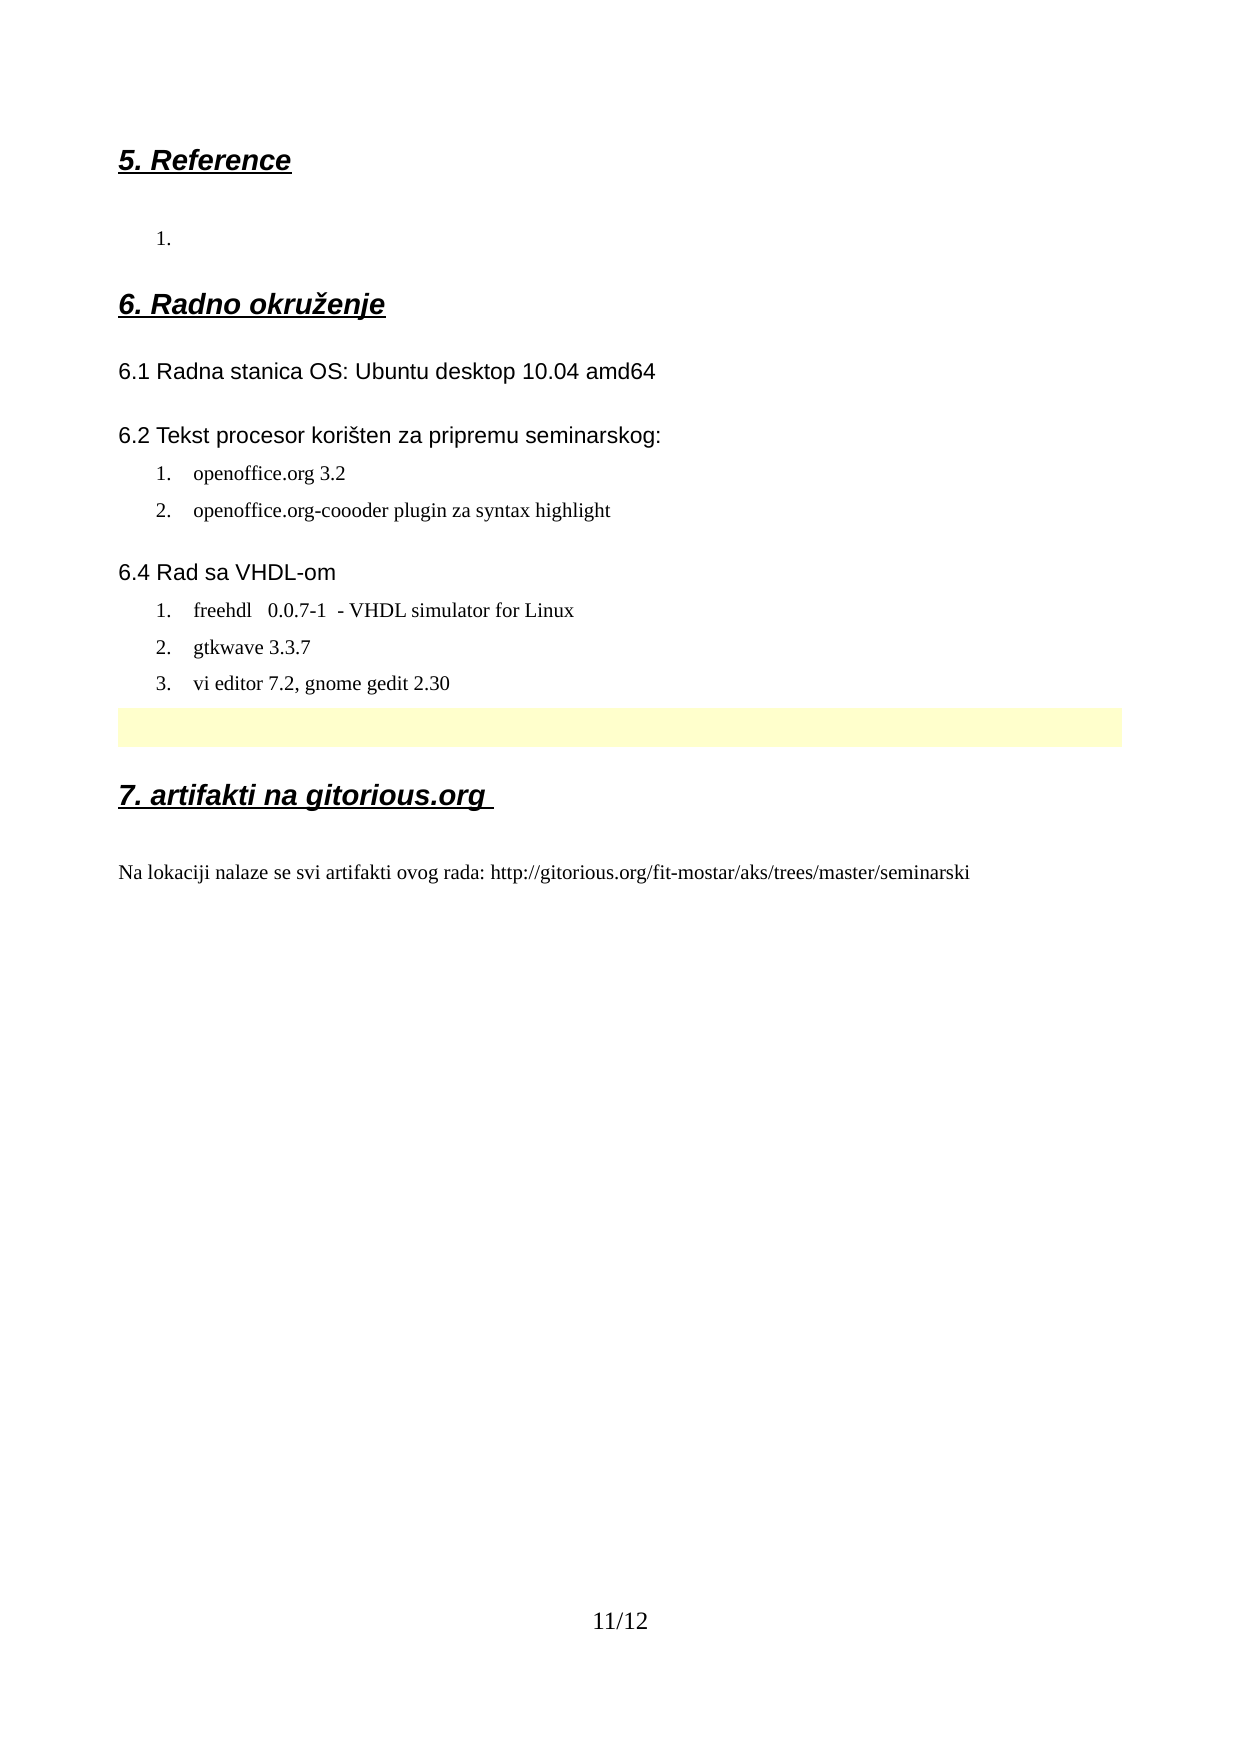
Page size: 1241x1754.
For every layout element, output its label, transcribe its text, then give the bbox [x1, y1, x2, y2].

list openoffice.org-coooder plugin za syntax highlight [156, 498, 1122, 522]
subtitle 6. Radno okruženje [118, 287, 1122, 321]
list gtkwave 3.3.7 [156, 634, 1122, 659]
subtitle 6.1 Radna stanica OS: Ubuntu desktop 10.04 amd64 [118, 358, 1122, 385]
subtitle 6.2 Tekst procesor korišten za pripremu seminarskog: [118, 422, 1122, 448]
subtitle 7. artifakti na gitorious.org [118, 778, 1122, 811]
subtitle 5. Reference [118, 143, 1122, 177]
text Na lokaciji nalaze se svi artifakti ovog rada: http://gitorious.org/fit-mostar/aks/trees/master/seminarski [118, 860, 1122, 884]
list openoffice.org 3.2 [156, 461, 1122, 485]
subtitle 6.4 Rad sa VHDL-om [118, 559, 1122, 586]
list freehdl 0.0.7-1 - VHDL simulator for Linux [156, 598, 1122, 622]
list vi editor 7.2, gnome gedit 2.30 [156, 671, 1122, 695]
